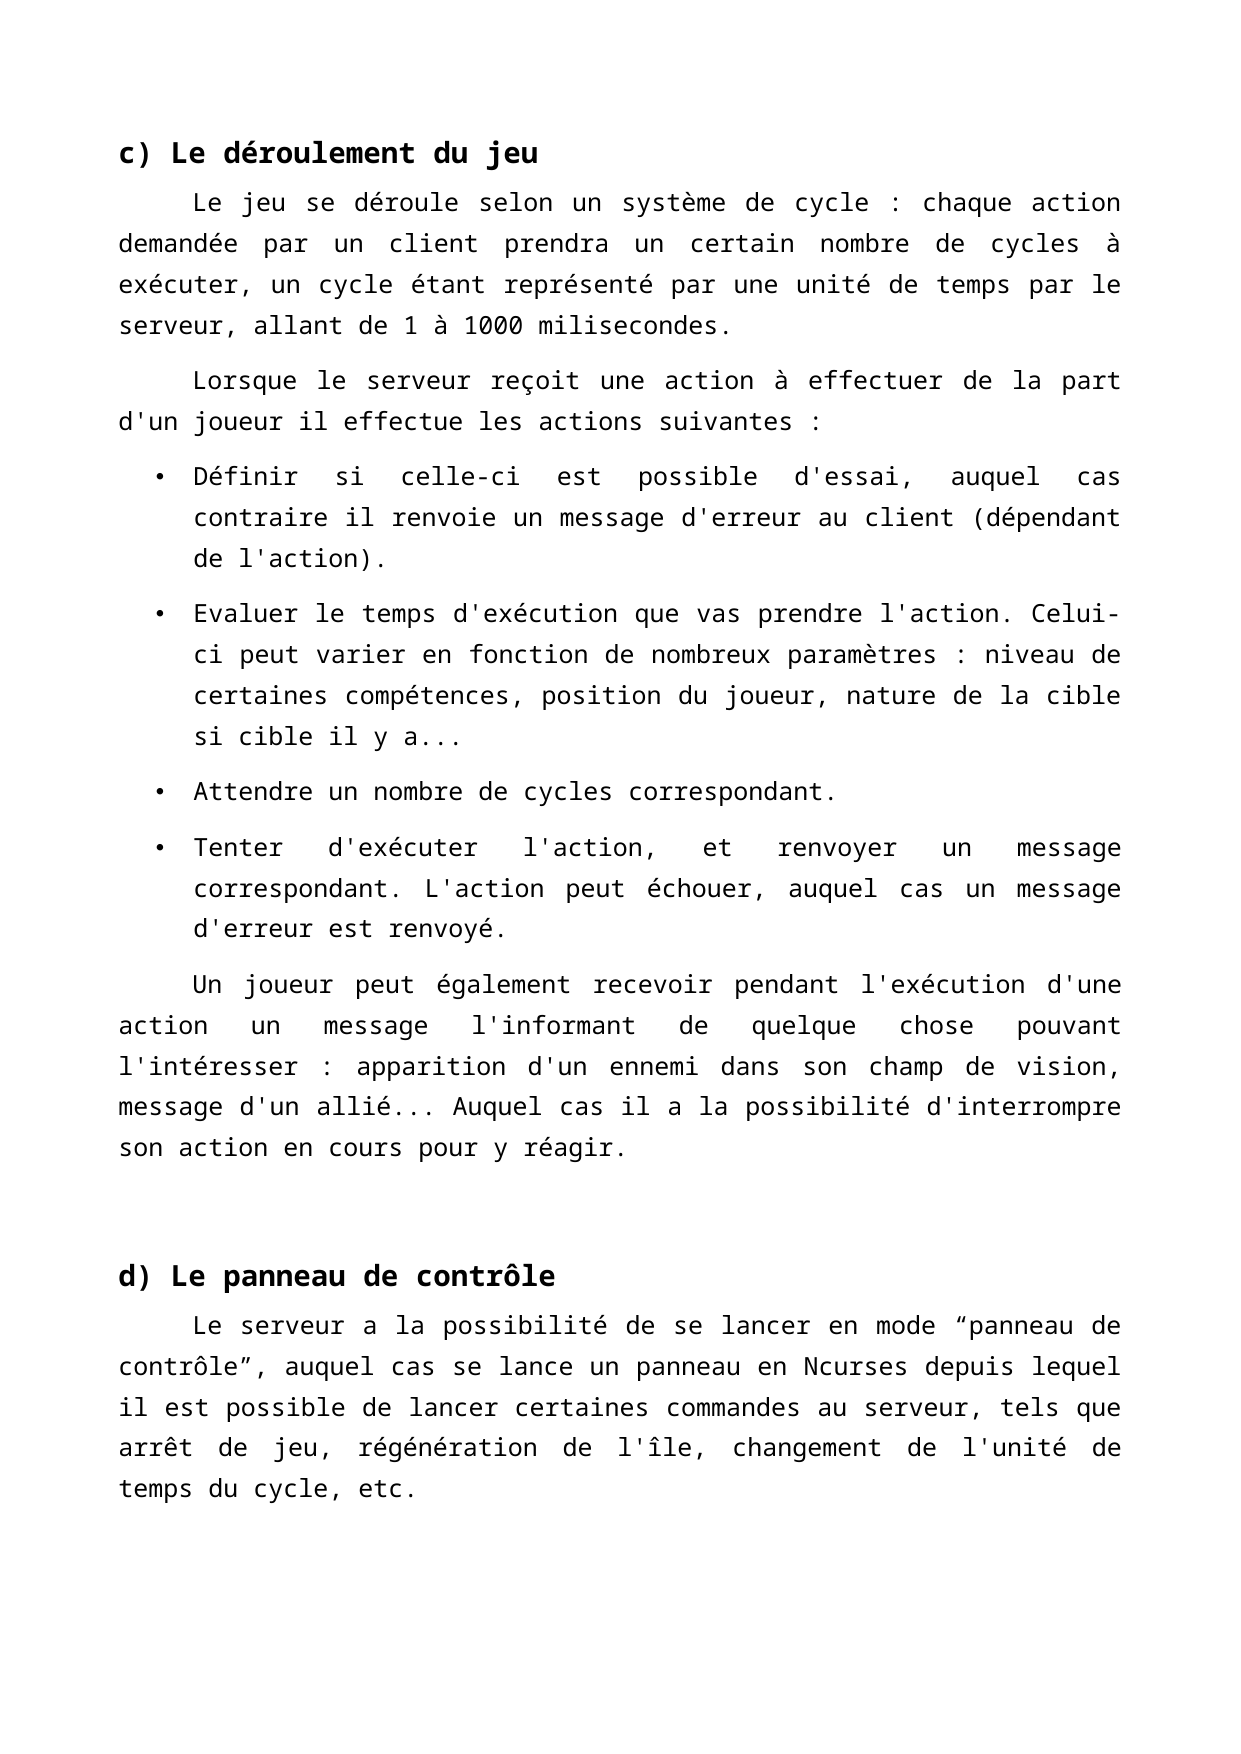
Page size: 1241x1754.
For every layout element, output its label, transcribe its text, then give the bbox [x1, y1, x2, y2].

list Définir si celle-ci est possible d'essai, auquel cas contraire il renvoie un message d'erreur au client (dépendant de l'action). [156, 459, 1122, 575]
text Le serveur a la possibilité de se lancer en mode “panneau de contrôle”, auquel cas se lance un panneau en Ncurses depuis lequel il est possible de lancer certaines commandes au serveur, tels que arrêt de jeu, régénération de l'île, changement de l'unité de temps du cycle, etc. [118, 1307, 1122, 1505]
text Le jeu se déroule selon un système de cycle : chaque action demandée par un client prendra un certain nombre de cycles à exécuter, un cycle étant représenté par une unité de temps par le serveur, allant de 1 à 1000 milisecondes. [118, 185, 1122, 341]
text Un joueur peut également recevoir pendant l'exécution d'une action un message l'informant de quelque chose pouvant l'intéresser : apparition d'un ennemi dans son champ de vision, message d'un allié... Auquel cas il a la possibilité d'interrompre son action en cours pour y réagir. [118, 967, 1122, 1164]
text Lorsque le serveur reçoit une action à effectuer de la part d'un joueur il effectue les actions suivantes : [118, 363, 1122, 438]
subtitle c) Le déroulement du jeu [118, 133, 1122, 172]
list Evaluer le temps d'exécution que vas prendre l'action. Celui-ci peut varier en fonction de nombreux paramètres : niveau de certaines compétences, position du joueur, nature de la cible si cible il y a... [156, 596, 1122, 753]
list Attendre un nombre de cycles correspondant. [156, 774, 1122, 808]
subtitle d) Le panneau de contrôle [118, 1255, 1122, 1295]
list Tenter d'exécuter l'action, et renvoyer un message correspondant. L'action peut échouer, auquel cas un message d'erreur est renvoyé. [156, 829, 1122, 945]
